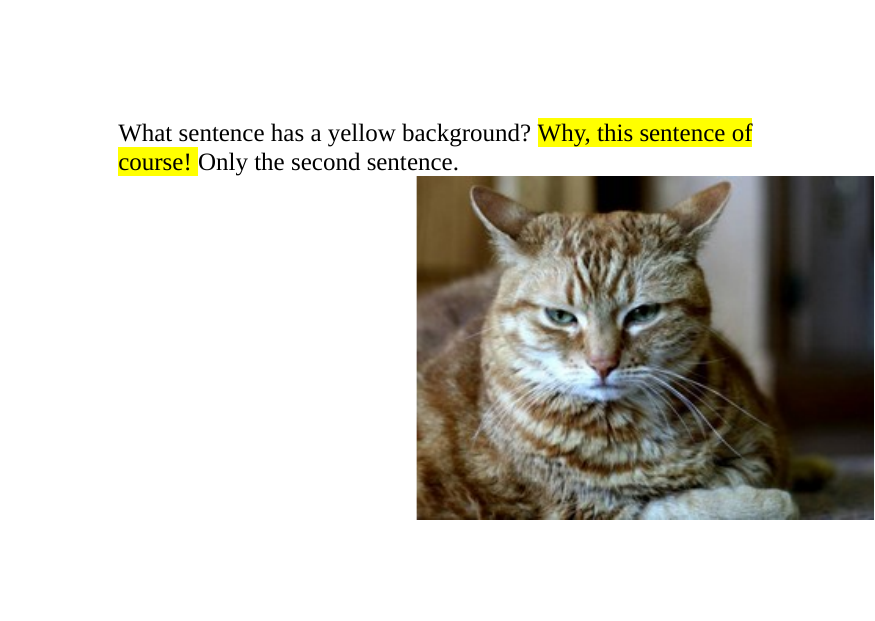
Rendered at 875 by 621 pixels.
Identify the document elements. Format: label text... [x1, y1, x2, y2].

text What sentence has a yellow background? Why, this sentence of course! Only the second sentence. [118, 118, 756, 176]
picture [416, 176, 874, 520]
